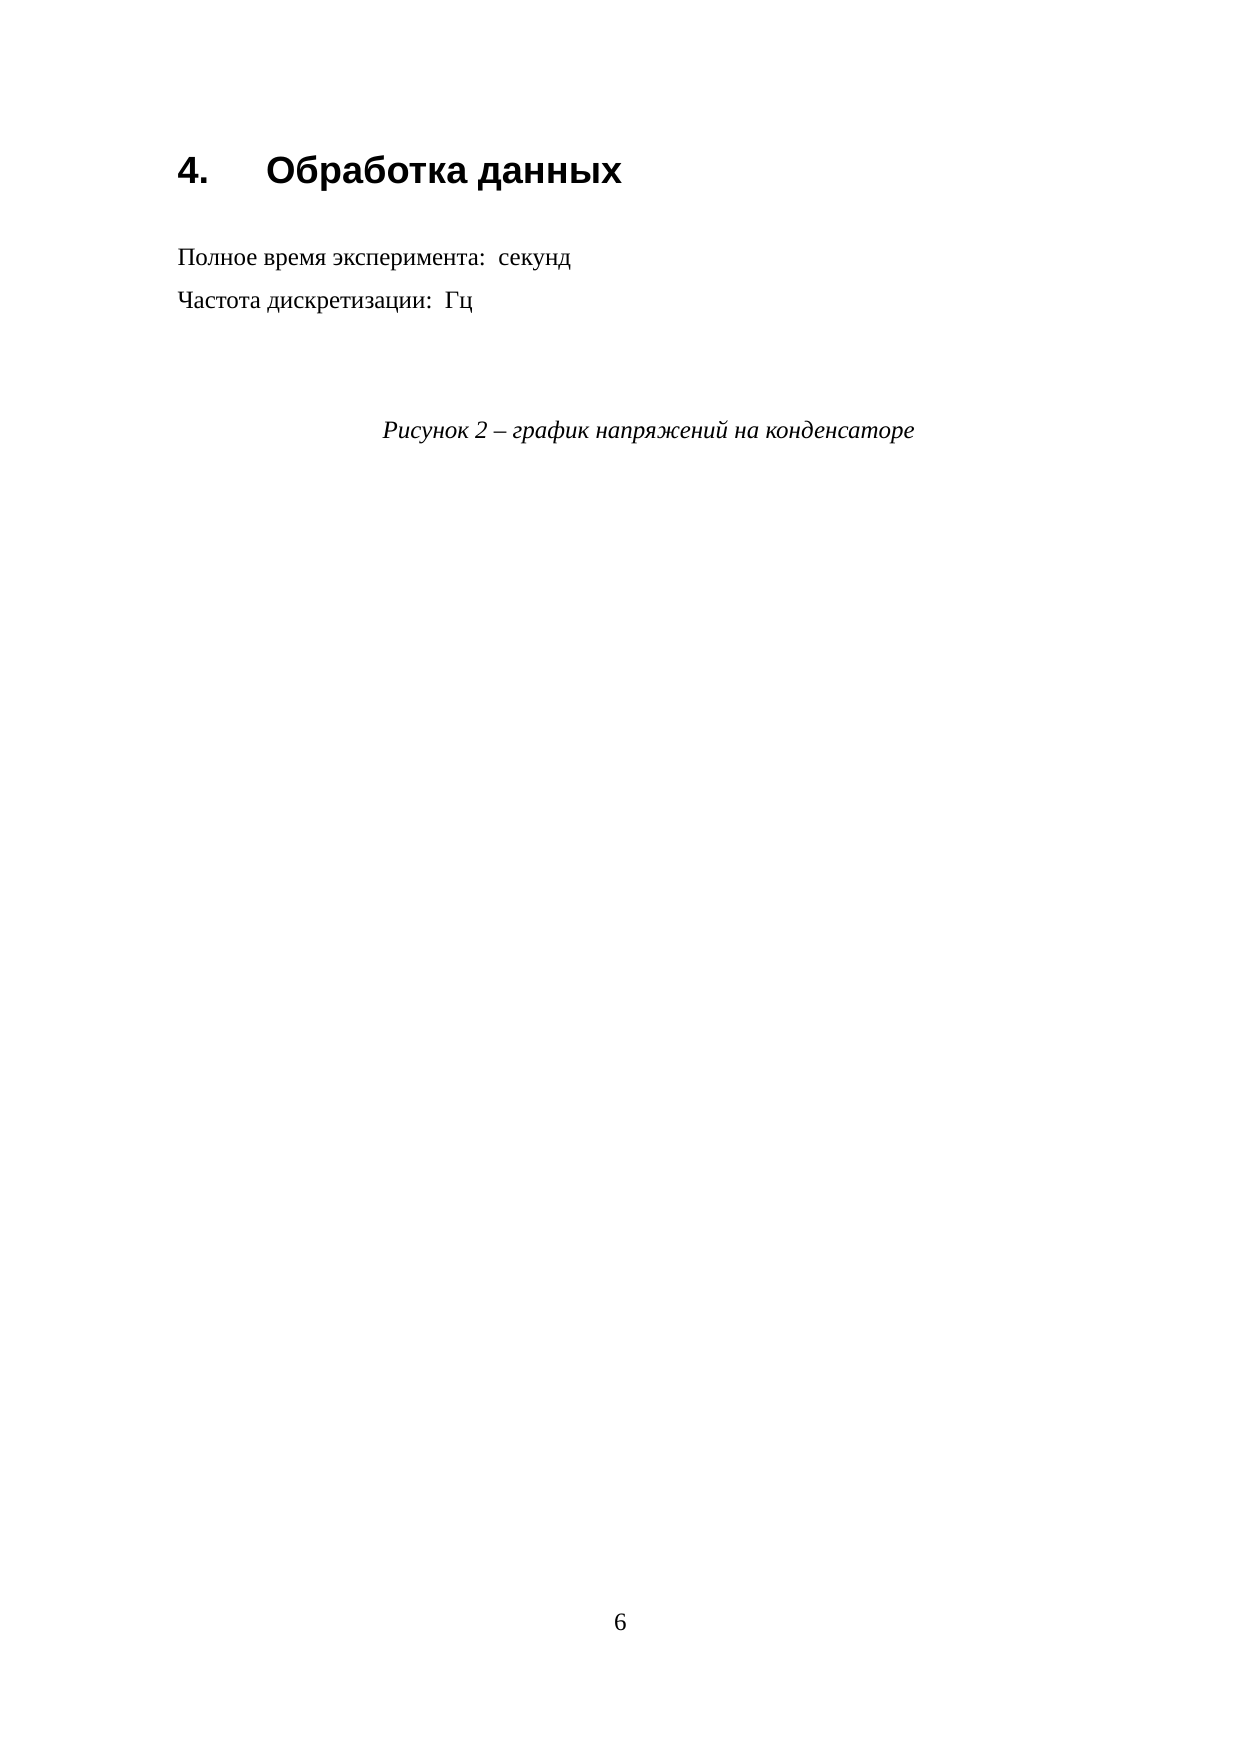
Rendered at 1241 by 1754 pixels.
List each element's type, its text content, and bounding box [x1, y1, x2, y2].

text Частота дискретизации: Гц [118, 286, 1122, 314]
text Полное время эксперимента: секунд [118, 242, 1122, 271]
subtitle Обработка данных [118, 148, 1122, 191]
text Рисунок 2 – график напряжений на конденсаторе [118, 415, 1122, 444]
